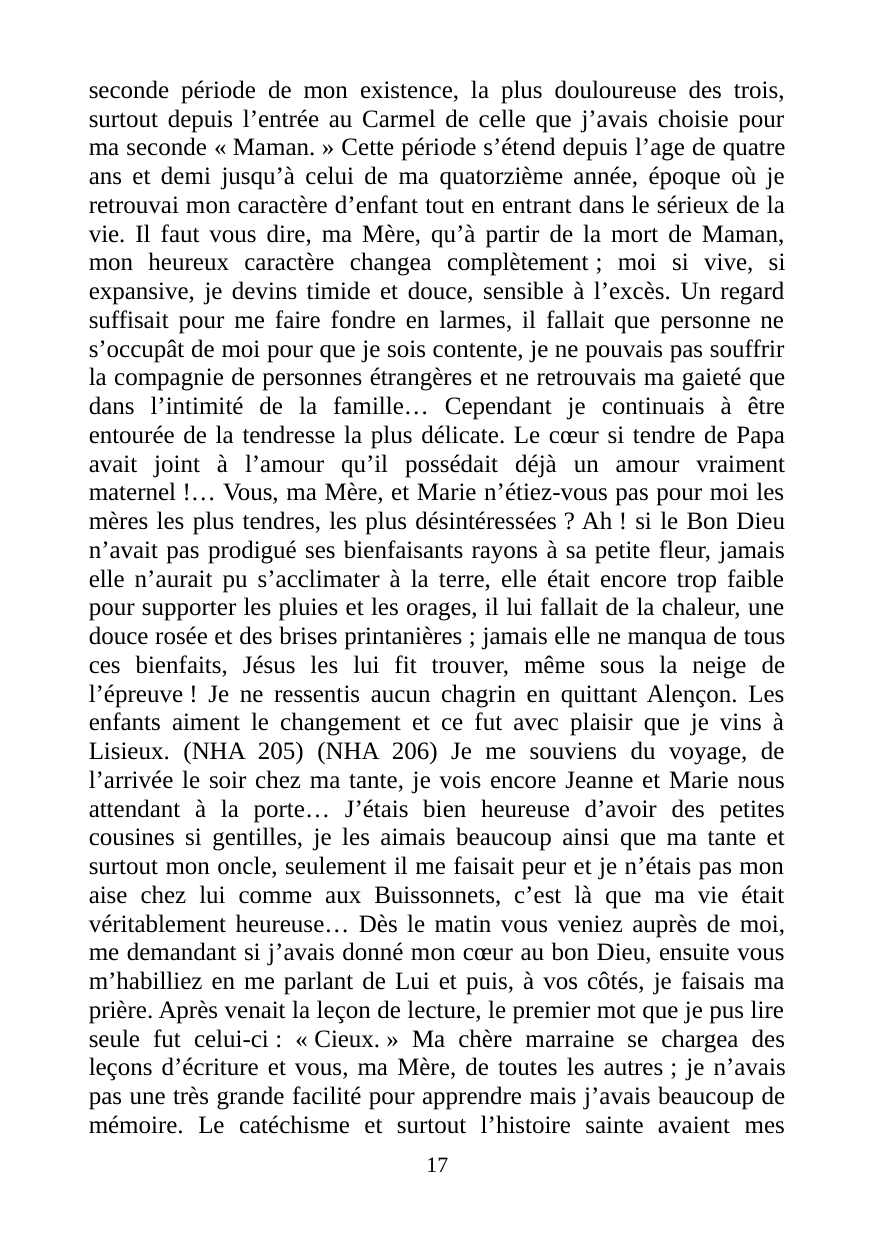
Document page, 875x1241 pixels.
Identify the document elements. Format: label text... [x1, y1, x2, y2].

text seconde période de mon existence, la plus douloureuse des trois, surtout depuis l’entrée au Carmel de celle que j’avais choisie pour ma seconde « Maman. » Cette période s’étend depuis l’age de quatre ans et demi jusqu’à celui de ma quatorzième année, époque où je retrouvai mon caractère d’enfant tout en entrant dans le sérieux de la vie. Il faut vous dire, ma Mère, qu’à partir de la mort de Maman, mon heureux caractère changea complètement ; moi si vive, si expansive, je devins timide et douce, sensible à l’excès. Un regard suffisait pour me faire fondre en larmes, il fallait que personne ne s’occupât de moi pour que je sois contente, je ne pouvais pas souffrir la compagnie de personnes étrangères et ne retrouvais ma gaieté que dans l’intimité de la famille… Cependant je continuais à être entourée de la tendresse la plus délicate. Le cœur si tendre de Papa avait joint à l’amour qu’il possédait déjà un amour vraiment maternel !… Vous, ma Mère, et Marie n’étiez-vous pas pour moi les mères les plus tendres, les plus désintéressées ? Ah ! si le Bon Dieu n’avait pas prodigué ses bienfaisants rayons à sa petite fleur, jamais elle n’aurait pu s’acclimater à la terre, elle était encore trop faible pour supporter les pluies et les orages, il lui fallait de la chaleur, une douce rosée et des brises printanières ; jamais elle ne manqua de tous ces bienfaits, Jésus les lui fit trouver, même sous la neige de l’épreuve ! Je ne ressentis aucun chagrin en quittant Alençon. Les enfants aiment le changement et ce fut avec plaisir que je vins à Lisieux. (NHA 205) (NHA 206) Je me souviens du voyage, de l’arrivée le soir chez ma tante, je vois encore Jeanne et Marie nous attendant à la porte… J’étais bien heureuse d’avoir des petites cousines si gentilles, je les aimais beaucoup ainsi que ma tante et surtout mon oncle, seulement il me faisait peur et je n’étais pas mon aise chez lui comme aux Buissonnets, c’est là que ma vie était véritablement heureuse… Dès le matin vous veniez auprès de moi, me demandant si j’avais donné mon cœur au bon Dieu, ensuite vous m’habilliez en me parlant de Lui et puis, à vos côtés, je faisais ma prière. Après venait la leçon de lecture, le premier mot que je pus lire seule fut celui-ci : « Cieux. » Ma chère marraine se chargea des leçons d’écriture et vous, ma Mère, de toutes les autres ; je n’avais pas une très grande facilité pour apprendre mais j’avais beaucoup de mémoire. Le catéchisme et surtout l’histoire sainte avaient mes [88, 75, 786, 1139]
